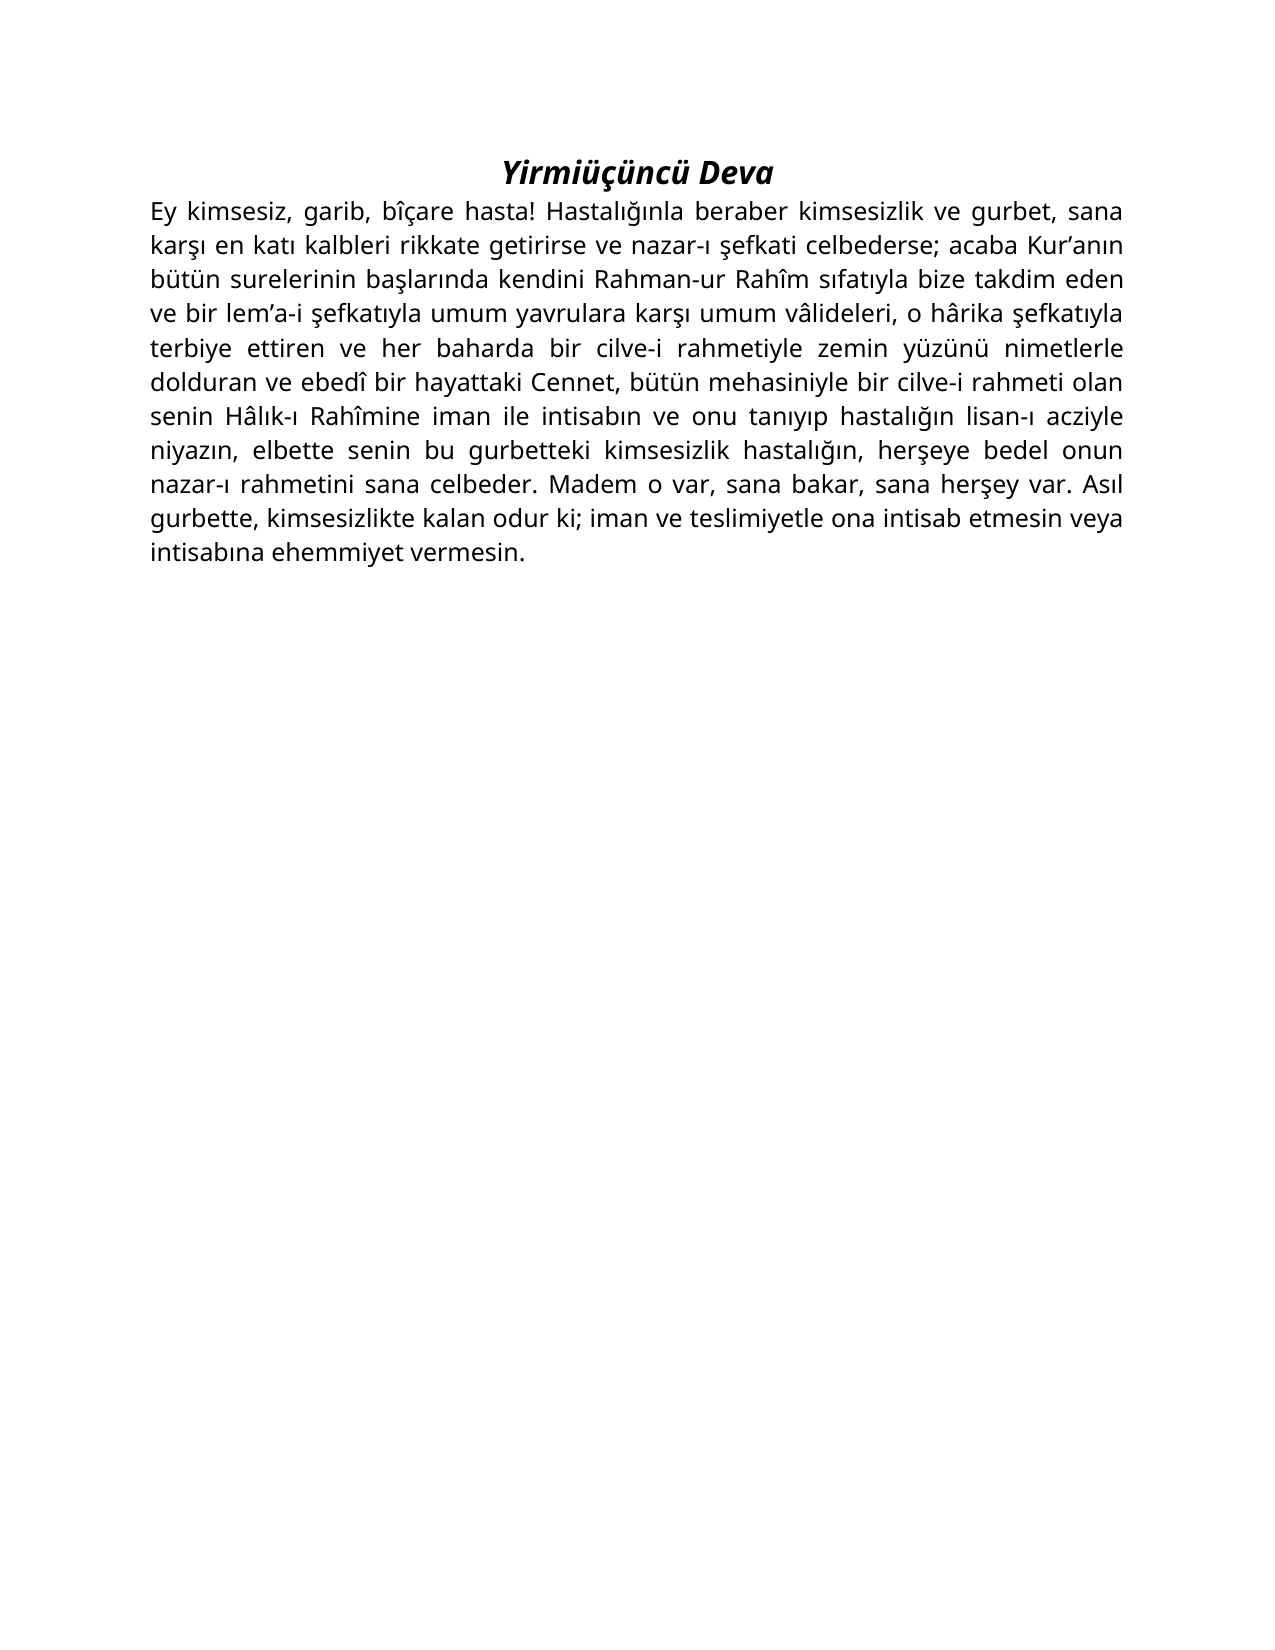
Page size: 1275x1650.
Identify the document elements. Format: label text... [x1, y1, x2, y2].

subtitle Yirmiüçüncü Deva [150, 150, 1125, 194]
text Ey kimsesiz, garib, bîçare hasta! Hastalığınla beraber kimsesizlik ve gurbet, sana karşı en katı kalbleri rikkate getirirse ve nazar-ı şefkati celbederse; acaba Kur’anın bütün surelerinin başlarında kendini Rahman-ur Rahîm sıfatıyla bize takdim eden ve bir lem’a-i şefkatıyla umum yavrulara karşı umum vâlideleri, o hârika şefkatıyla terbiye ettiren ve her baharda bir cilve-i rahmetiyle zemin yüzünü nimetlerle dolduran ve ebedî bir hayattaki Cennet, bütün mehasiniyle bir cilve-i rahmeti olan senin Hâlık-ı Rahîmine iman ile intisabın ve onu tanıyıp hastalığın lisan-ı acziyle niyazın, elbette senin bu gurbetteki kimsesizlik hastalığın, herşeye bedel onun nazar-ı rahmetini sana celbeder. Madem o var, sana bakar, sana herşey var. Asıl gurbette, kimsesizlikte kalan odur ki; iman ve teslimiyetle ona intisab etmesin veya intisabına ehemmiyet vermesin. [150, 194, 1125, 569]
